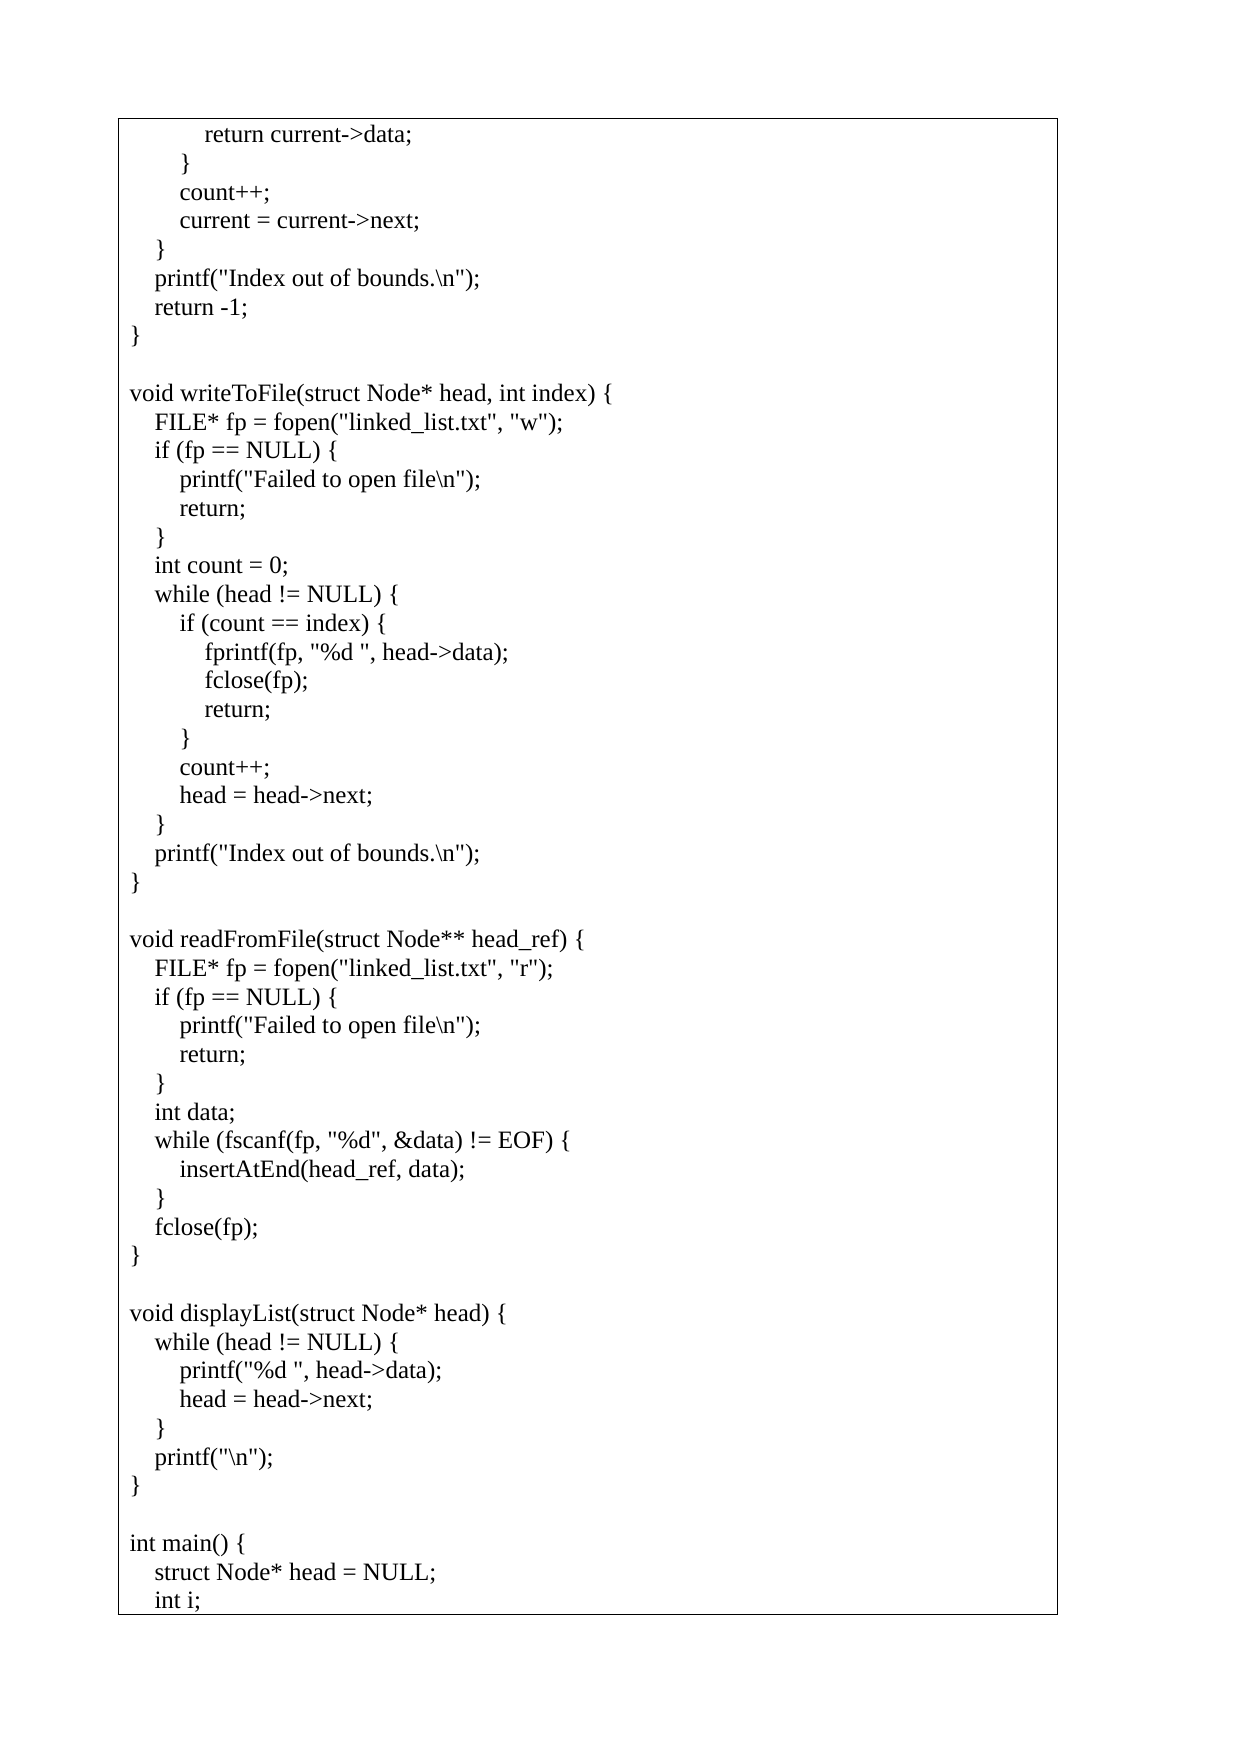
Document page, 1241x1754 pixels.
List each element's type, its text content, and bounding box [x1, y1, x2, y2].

table_cell return current->data; } count++; current = current->next; } printf("Index out of bounds.\n"); return -1; } void writeToFile(struct Node* head, int index) { FILE* fp = fopen("linked_list.txt", "w"); if (fp == NULL) { printf("Failed to open file\n"); return; } int count = 0; while (head != NULL) { if (count == index) { fprintf(fp, "%d ", head->data); fclose(fp); return; } count++; head = head->next; } printf("Index out of bounds.\n"); } void readFromFile(struct Node** head_ref) { FILE* fp = fopen("linked_list.txt", "r"); if (fp == NULL) { printf("Failed to open file\n"); return; } int data; while (fscanf(fp, "%d", &data) != EOF) { insertAtEnd(head_ref, data); } fclose(fp); } void displayList(struct Node* head) { while (head != NULL) { printf("%d ", head->data); head = head->next; } printf("\n"); } int main() { struct Node* head = NULL; int i; [119, 119, 1057, 1614]
